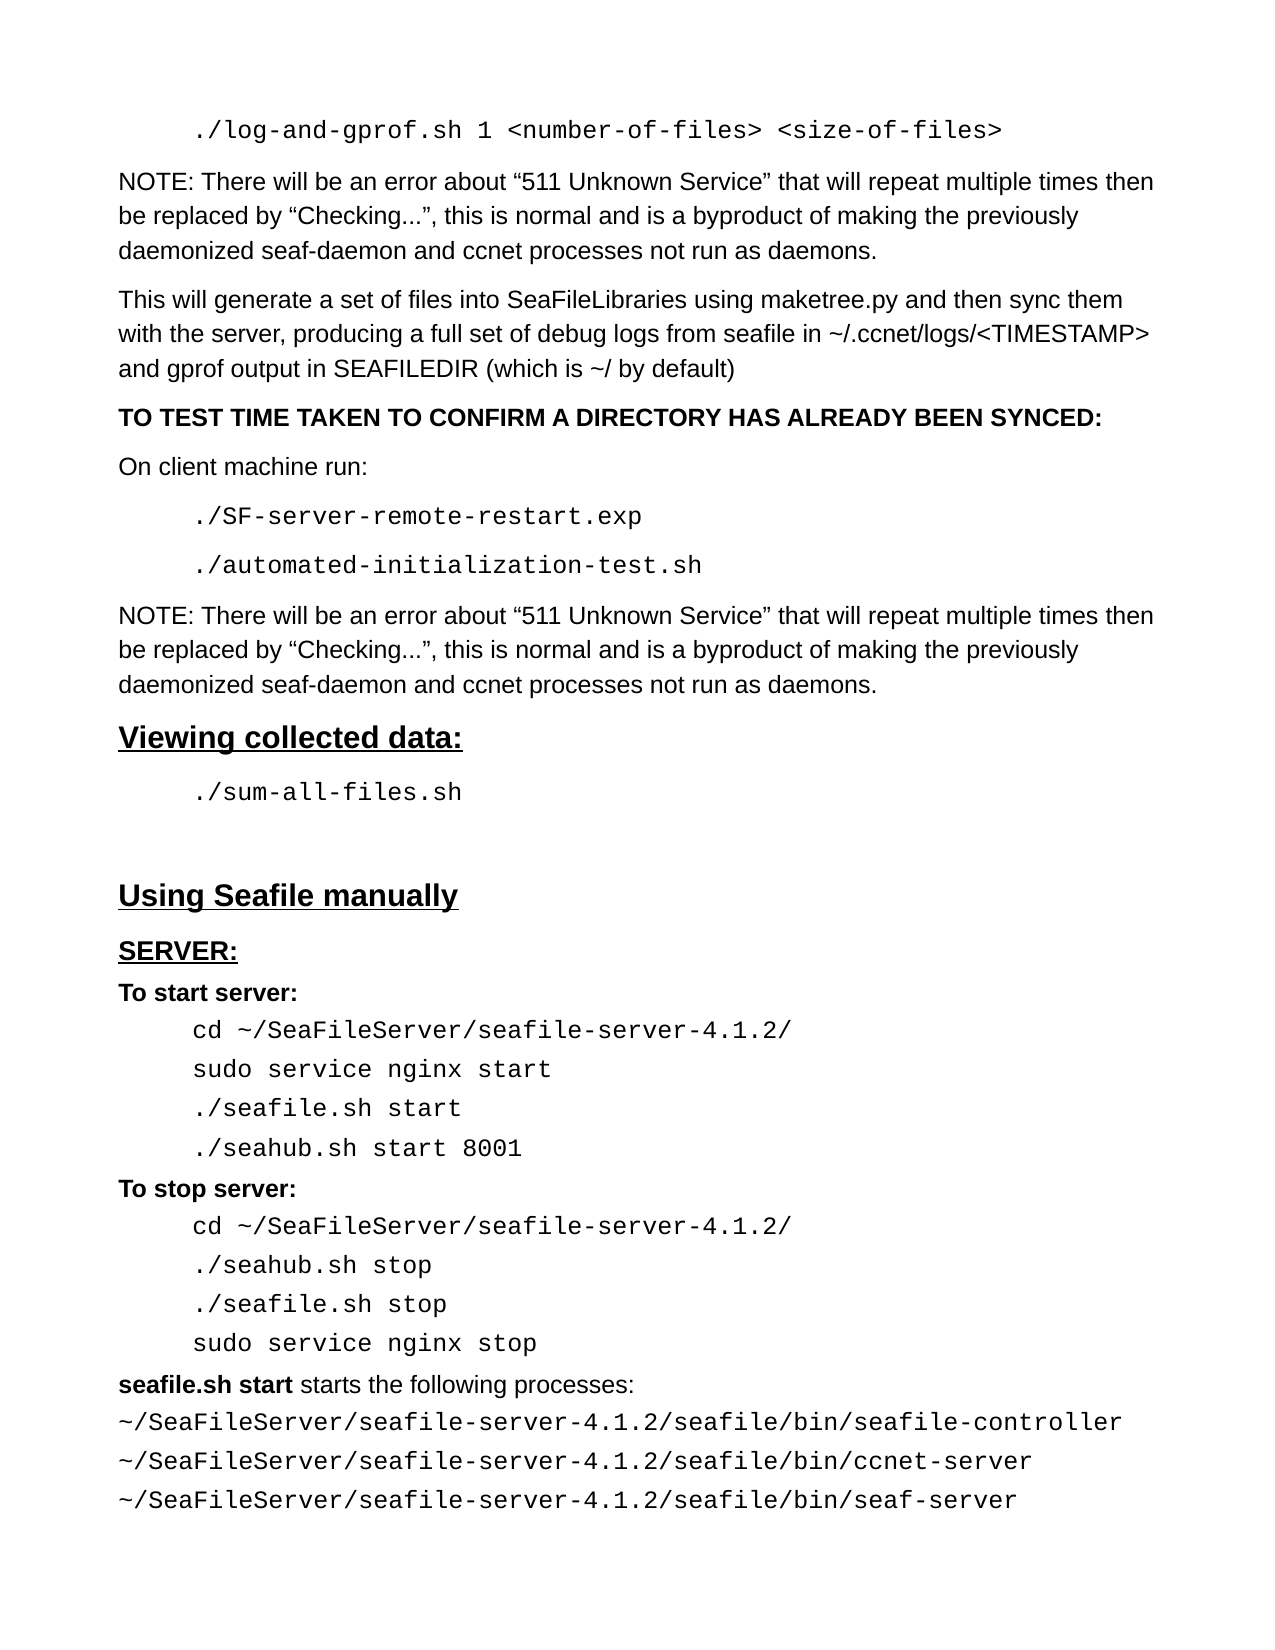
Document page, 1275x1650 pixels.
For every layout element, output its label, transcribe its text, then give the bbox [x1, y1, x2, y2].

text ~/SeaFileServer/seafile-server-4.1.2/seafile/bin/seafile-controller [118, 1409, 1157, 1438]
text To start server: [118, 978, 1157, 1007]
text TO TEST TIME TAKEN TO CONFIRM A DIRECTORY HAS ALREADY BEEN SYNCED: [118, 403, 1157, 431]
text ./sum-all-files.sh [118, 777, 1157, 808]
text cd ~/SeaFileServer/seafile-server-4.1.2/ [118, 1214, 1157, 1242]
text ./seafile.sh start [118, 1096, 1157, 1124]
text ./log-and-gprof.sh 1 <number-of-files> <size-of-files> [118, 118, 1157, 146]
text Using Seafile manually [118, 877, 1157, 913]
text ./seahub.sh start 8001 [118, 1135, 1157, 1163]
text sudo service nginx start [118, 1057, 1157, 1085]
text ./seafile.sh stop [118, 1292, 1157, 1320]
text ~/SeaFileServer/seafile-server-4.1.2/seafile/bin/seaf-server [118, 1488, 1157, 1516]
text cd ~/SeaFileServer/seafile-server-4.1.2/ [118, 1018, 1157, 1046]
text ./automated-initialization-test.sh [118, 552, 1157, 581]
text On client machine run: [118, 452, 1157, 481]
text Viewing collected data: [118, 719, 1157, 755]
text ./SF-server-remote-restart.exp [118, 501, 1157, 532]
text NOTE: There will be an error about “511 Unknown Service” that will repeat multiple times then be replaced by “Checking...”, this is normal and is a byproduct of making the previously daemonized seaf-daemon and ccnet processes not run as daemons. [118, 167, 1157, 264]
text NOTE: There will be an error about “511 Unknown Service” that will repeat multiple times then be replaced by “Checking...”, this is normal and is a byproduct of making the previously daemonized seaf-daemon and ccnet processes not run as daemons. [118, 601, 1157, 699]
text SERVER: [118, 935, 1157, 966]
text To stop server: [118, 1174, 1157, 1203]
text ./seahub.sh stop [118, 1253, 1157, 1281]
text This will generate a set of files into SeaFileLibraries using maketree.py and then sync them with the server, producing a full set of debug logs from seafile in ~/.ccnet/logs/<TIMESTAMP> and gprof output in SEAFILEDIR (which is ~/ by default) [118, 285, 1157, 382]
text sudo service nginx stop [118, 1331, 1157, 1359]
text ~/SeaFileServer/seafile-server-4.1.2/seafile/bin/ccnet-server [118, 1449, 1157, 1477]
text seafile.sh start starts the following processes: [118, 1370, 1157, 1399]
